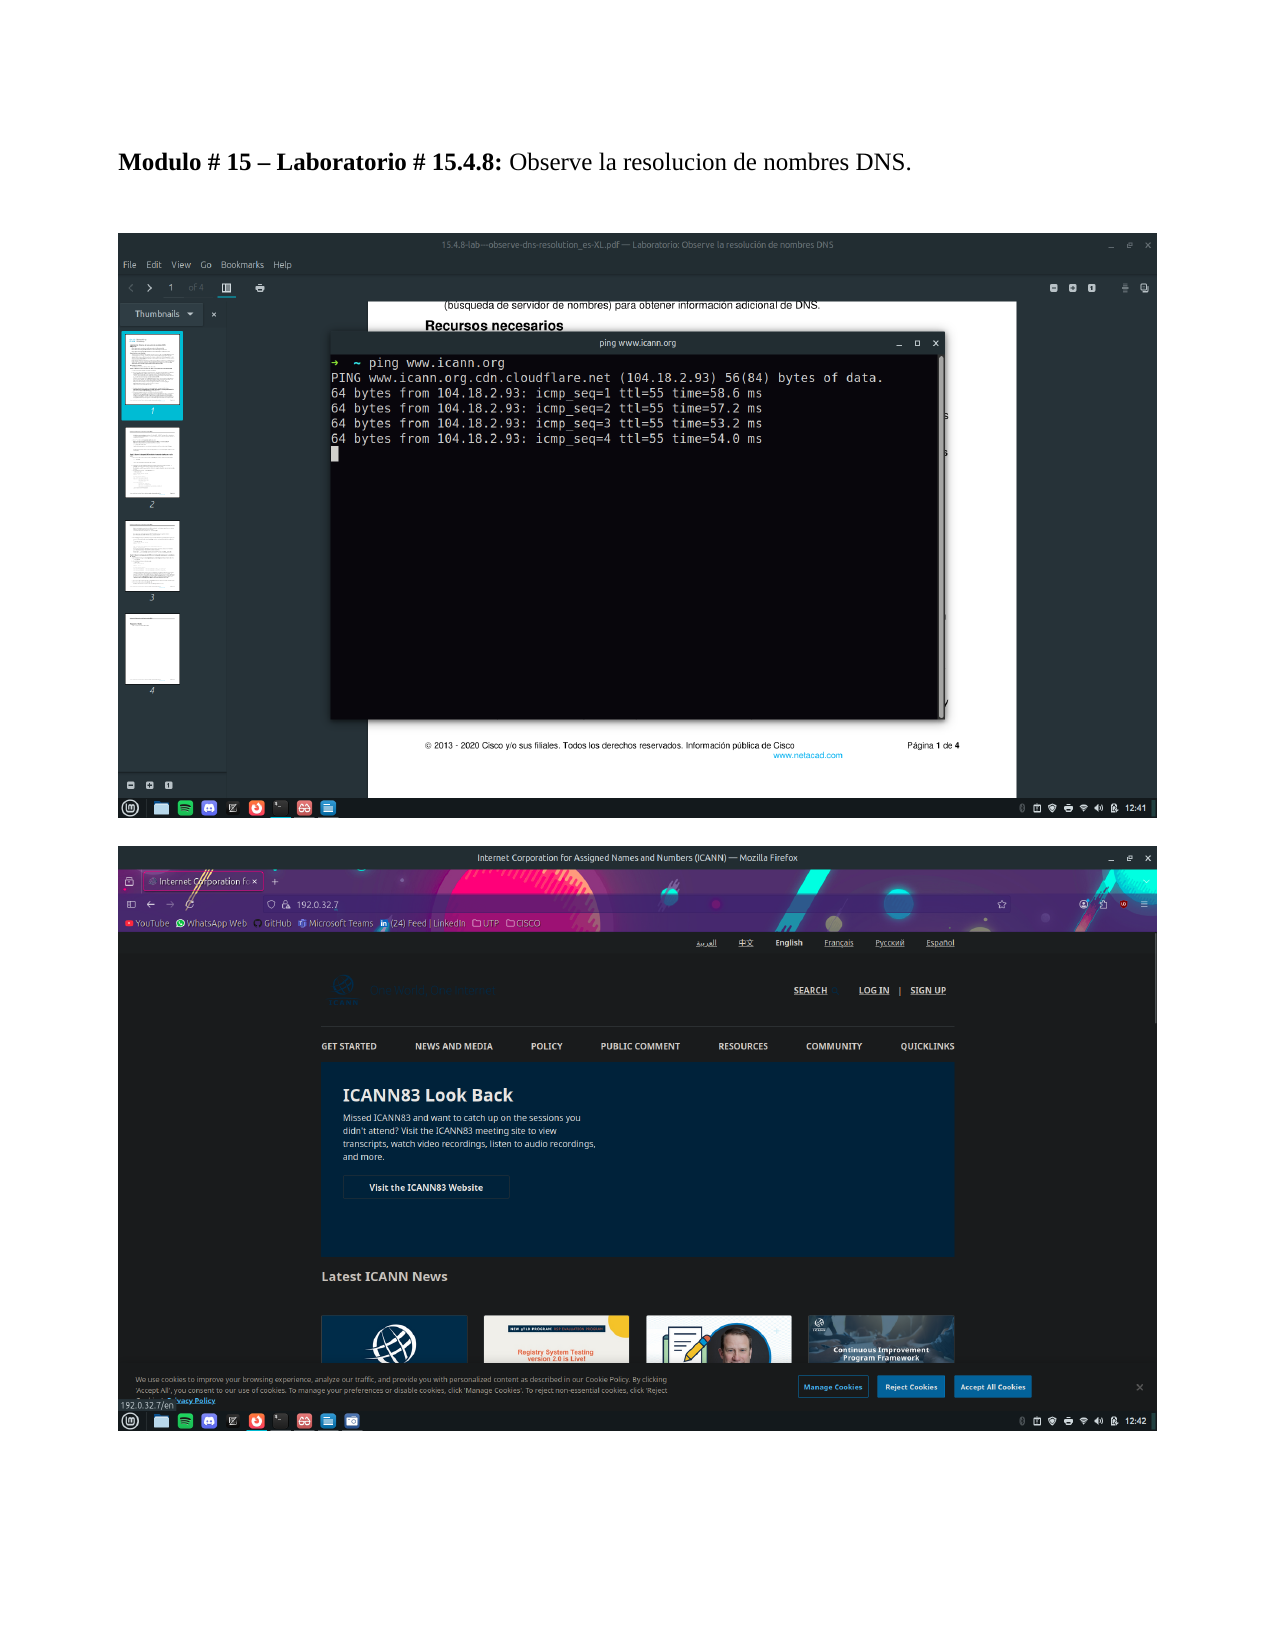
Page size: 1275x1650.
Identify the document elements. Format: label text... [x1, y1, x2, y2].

text Modulo # 15 – Laboratorio # 15.4.8: Observe la resolucion de nombres DNS. [118, 147, 1157, 176]
picture [118, 233, 1157, 818]
picture [118, 846, 1157, 1431]
